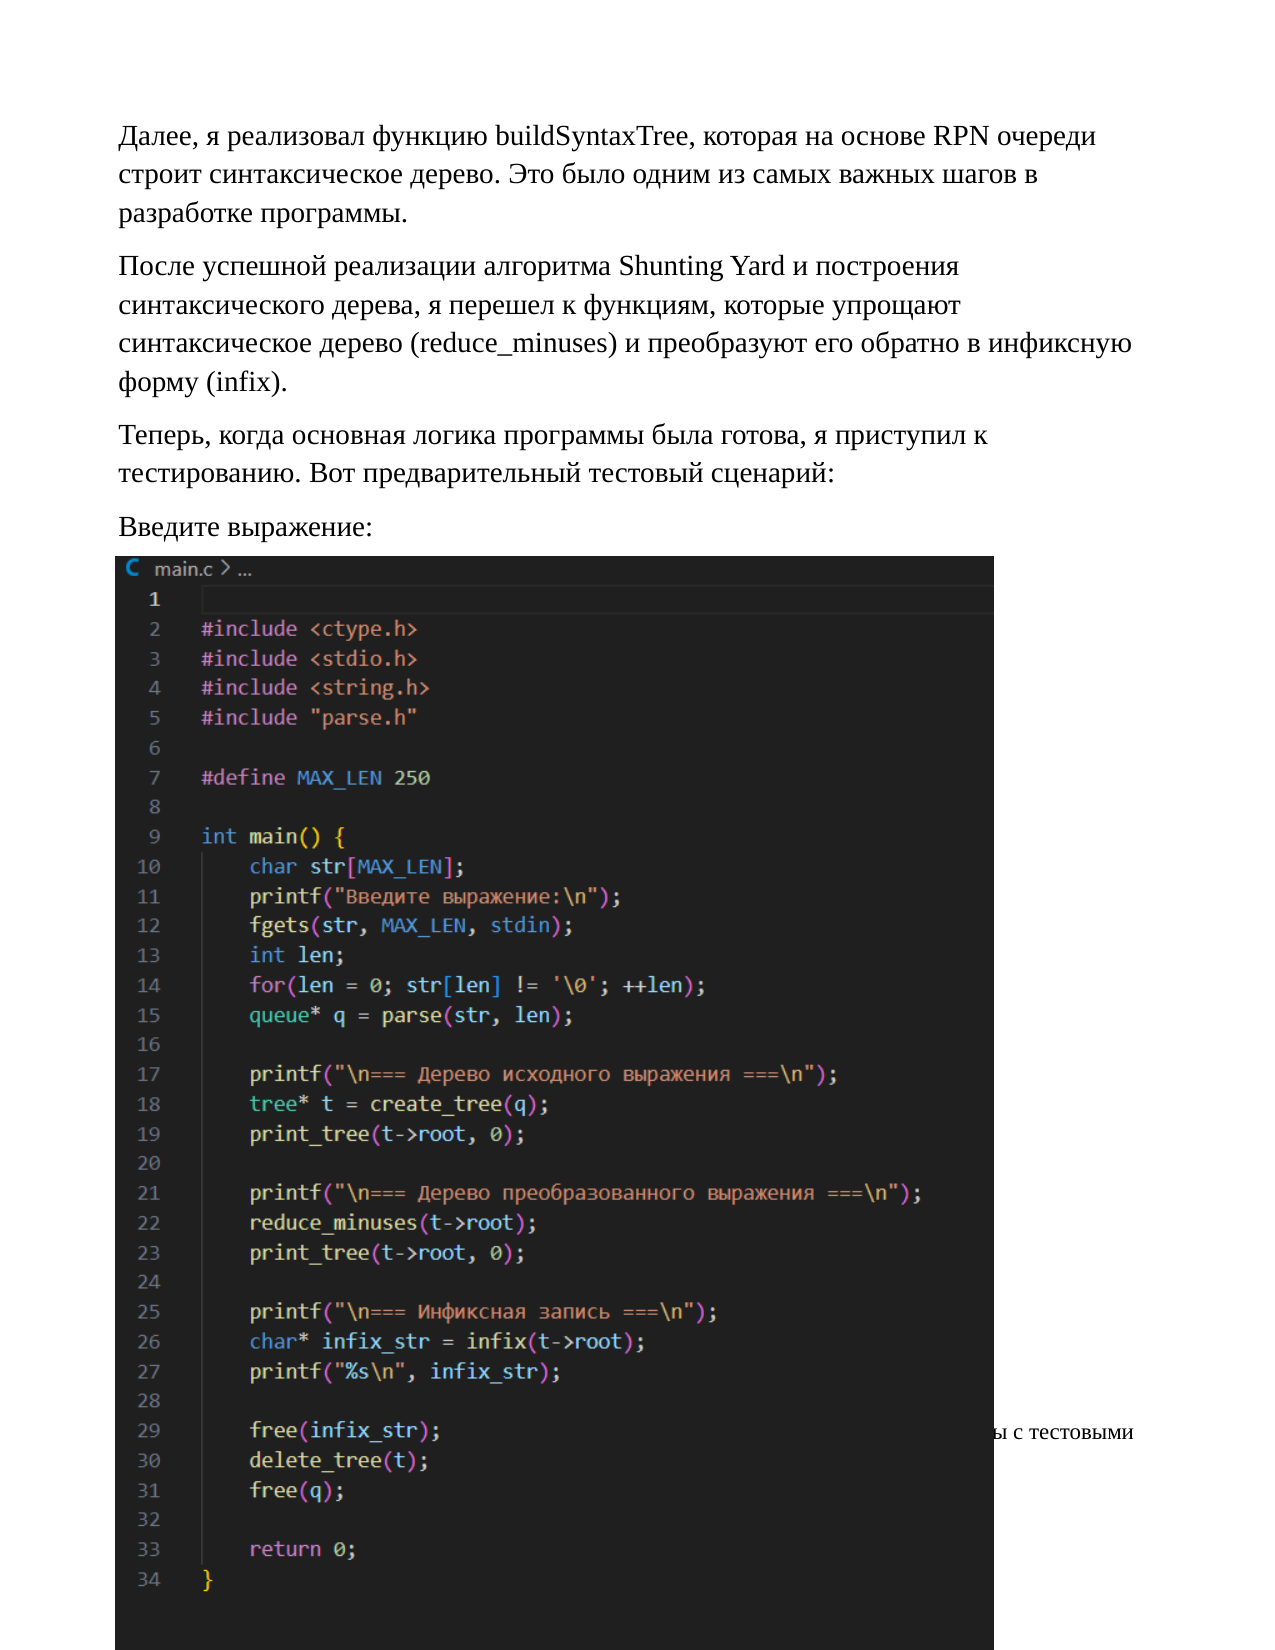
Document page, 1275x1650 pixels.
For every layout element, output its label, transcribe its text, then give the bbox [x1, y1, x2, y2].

text 2 + 12 [994, 1359, 1157, 1392]
text / \ [994, 881, 1157, 914]
text + [994, 721, 1157, 755]
text Далее, я реализовал функцию buildSyntaxTree, которая на основе RPN очереди строит синтаксическое дерево. Это было одним из самых важных шагов в разработке программы. [118, 118, 1157, 229]
text / \ [994, 1146, 1157, 1180]
picture [115, 556, 994, 1650]
text === Дерево преобразованного выражения === [994, 1040, 1157, 1073]
text 2 + 3 * 4 [994, 562, 1157, 595]
text После успешной реализации алгоритма Shunting Yard и построения синтаксического дерева, я перешел к функциям, которые упрощают синтаксическое дерево (reduce_minuses) и преобразуют его обратно в инфиксную форму (infix). [118, 248, 1157, 397]
text === Инфиксная запись === [994, 1306, 1157, 1339]
text === Дерево исходного выражения === [994, 668, 1157, 702]
text Теперь, когда основная логика программы была готова, я приступил к тестированию. Вот предварительный тестовый сценарий: [118, 417, 1157, 489]
text 2 * [994, 827, 1157, 861]
text / \ [994, 774, 1157, 808]
text 2 12 [994, 1199, 1157, 1233]
text + [994, 1093, 1157, 1127]
text 8. Распечатка протокола (подклеить листинг окончательного варианта программы с тестовыми примерами) [994, 1412, 1157, 1476]
text Введите выражение: [118, 509, 1157, 542]
text Ожидаемый результат: [994, 615, 1157, 648]
text 3 4 [994, 934, 1157, 967]
